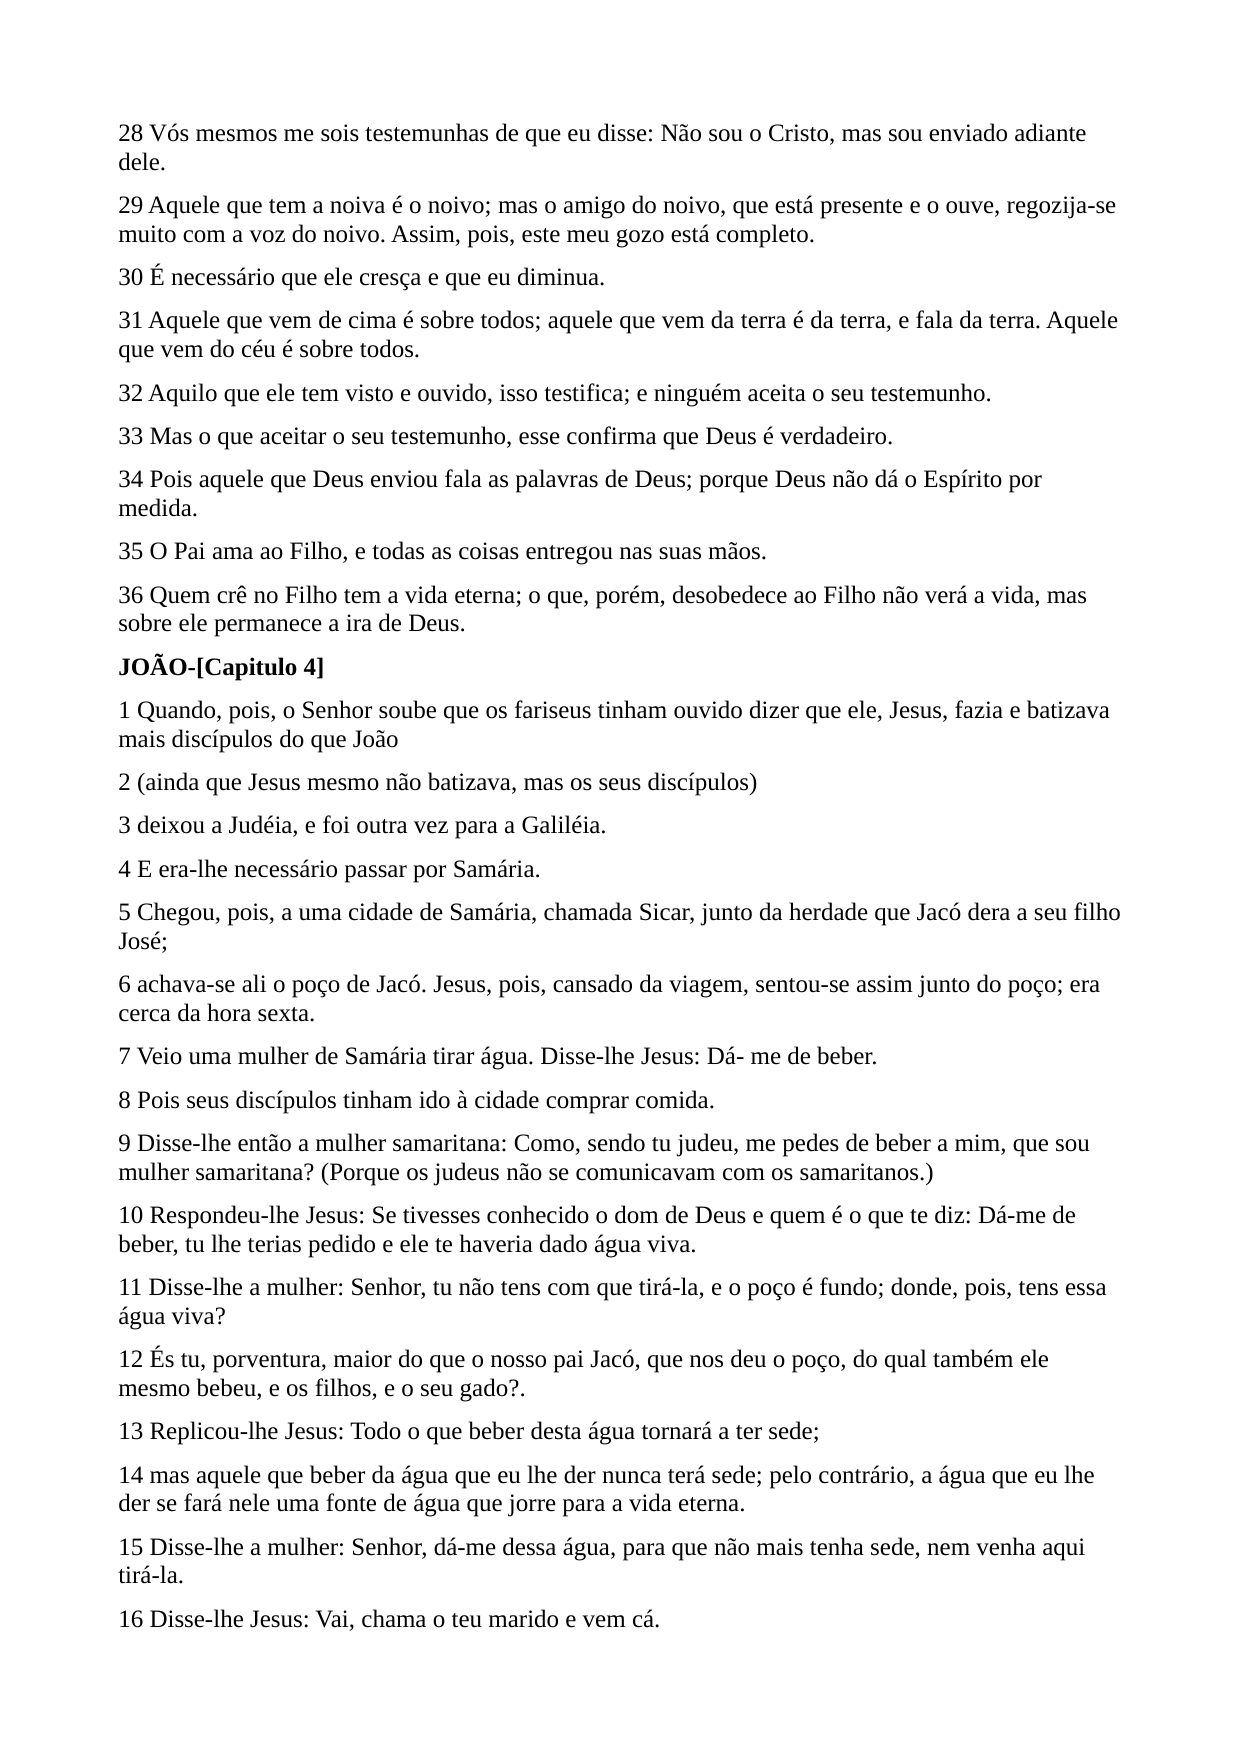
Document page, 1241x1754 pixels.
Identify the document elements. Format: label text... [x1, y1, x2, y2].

text 12 És tu, porventura, maior do que o nosso pai Jacó, que nos deu o poço, do qual também ele mesmo bebeu, e os filhos, e o seu gado?. [118, 1344, 1122, 1402]
text 7 Veio uma mulher de Samária tirar água. Disse-lhe Jesus: Dá- me de beber. [118, 1041, 1122, 1070]
text 15 Disse-lhe a mulher: Senhor, dá-me dessa água, para que não mais tenha sede, nem venha aqui tirá-la. [118, 1532, 1122, 1589]
text 32 Aquilo que ele tem visto e ouvido, isso testifica; e ninguém aceita o seu testemunho. [118, 378, 1122, 406]
text 30 É necessário que ele cresça e que eu diminua. [118, 262, 1122, 291]
text 36 Quem crê no Filho tem a vida eterna; o que, porém, desobedece ao Filho não verá a vida, mas sobre ele permanece a ira de Deus. [118, 580, 1122, 637]
text 35 O Pai ama ao Filho, e todas as coisas entregou nas suas mãos. [118, 536, 1122, 565]
text 33 Mas o que aceitar o seu testemunho, esse confirma que Deus é verdadeiro. [118, 421, 1122, 450]
text 1 Quando, pois, o Senhor soube que os fariseus tinham ouvido dizer que ele, Jesus, fazia e batizava mais discípulos do que João [118, 695, 1122, 753]
text 2 (ainda que Jesus mesmo não batizava, mas os seus discípulos) [118, 767, 1122, 796]
text 13 Replicou-lhe Jesus: Todo o que beber desta água tornará a ter sede; [118, 1416, 1122, 1445]
text 11 Disse-lhe a mulher: Senhor, tu não tens com que tirá-la, e o poço é fundo; donde, pois, tens essa água viva? [118, 1272, 1122, 1330]
text 9 Disse-lhe então a mulher samaritana: Como, sendo tu judeu, me pedes de beber a mim, que sou mulher samaritana? (Porque os judeus não se comunicavam com os samaritanos.) [118, 1128, 1122, 1186]
text 8 Pois seus discípulos tinham ido à cidade comprar comida. [118, 1085, 1122, 1113]
text 6 achava-se ali o poço de Jacó. Jesus, pois, cansado da viagem, sentou-se assim junto do poço; era cerca da hora sexta. [118, 969, 1122, 1027]
text 14 mas aquele que beber da água que eu lhe der nunca terá sede; pelo contrário, a água que eu lhe der se fará nele uma fonte de água que jorre para a vida eterna. [118, 1460, 1122, 1517]
text 5 Chegou, pois, a uma cidade de Samária, chamada Sicar, junto da herdade que Jacó dera a seu filho José; [118, 897, 1122, 955]
text 4 E era-lhe necessário passar por Samária. [118, 854, 1122, 883]
text 31 Aquele que vem de cima é sobre todos; aquele que vem da terra é da terra, e fala da terra. Aquele que vem do céu é sobre todos. [118, 306, 1122, 363]
text 28 Vós mesmos me sois testemunhas de que eu disse: Não sou o Cristo, mas sou enviado adiante dele. [118, 118, 1122, 176]
text 16 Disse-lhe Jesus: Vai, chama o teu marido e vem cá. [118, 1604, 1122, 1633]
text JOÃO-[Capitulo 4] [118, 652, 1122, 681]
text 10 Respondeu-lhe Jesus: Se tivesses conhecido o dom de Deus e quem é o que te diz: Dá-me de beber, tu lhe terias pedido e ele te haveria dado água viva. [118, 1200, 1122, 1258]
text 3 deixou a Judéia, e foi outra vez para a Galiléia. [118, 811, 1122, 839]
text 34 Pois aquele que Deus enviou fala as palavras de Deus; porque Deus não dá o Espírito por medida. [118, 464, 1122, 522]
text 29 Aquele que tem a noiva é o noivo; mas o amigo do noivo, que está presente e o ouve, regozija-se muito com a voz do noivo. Assim, pois, este meu gozo está completo. [118, 190, 1122, 248]
